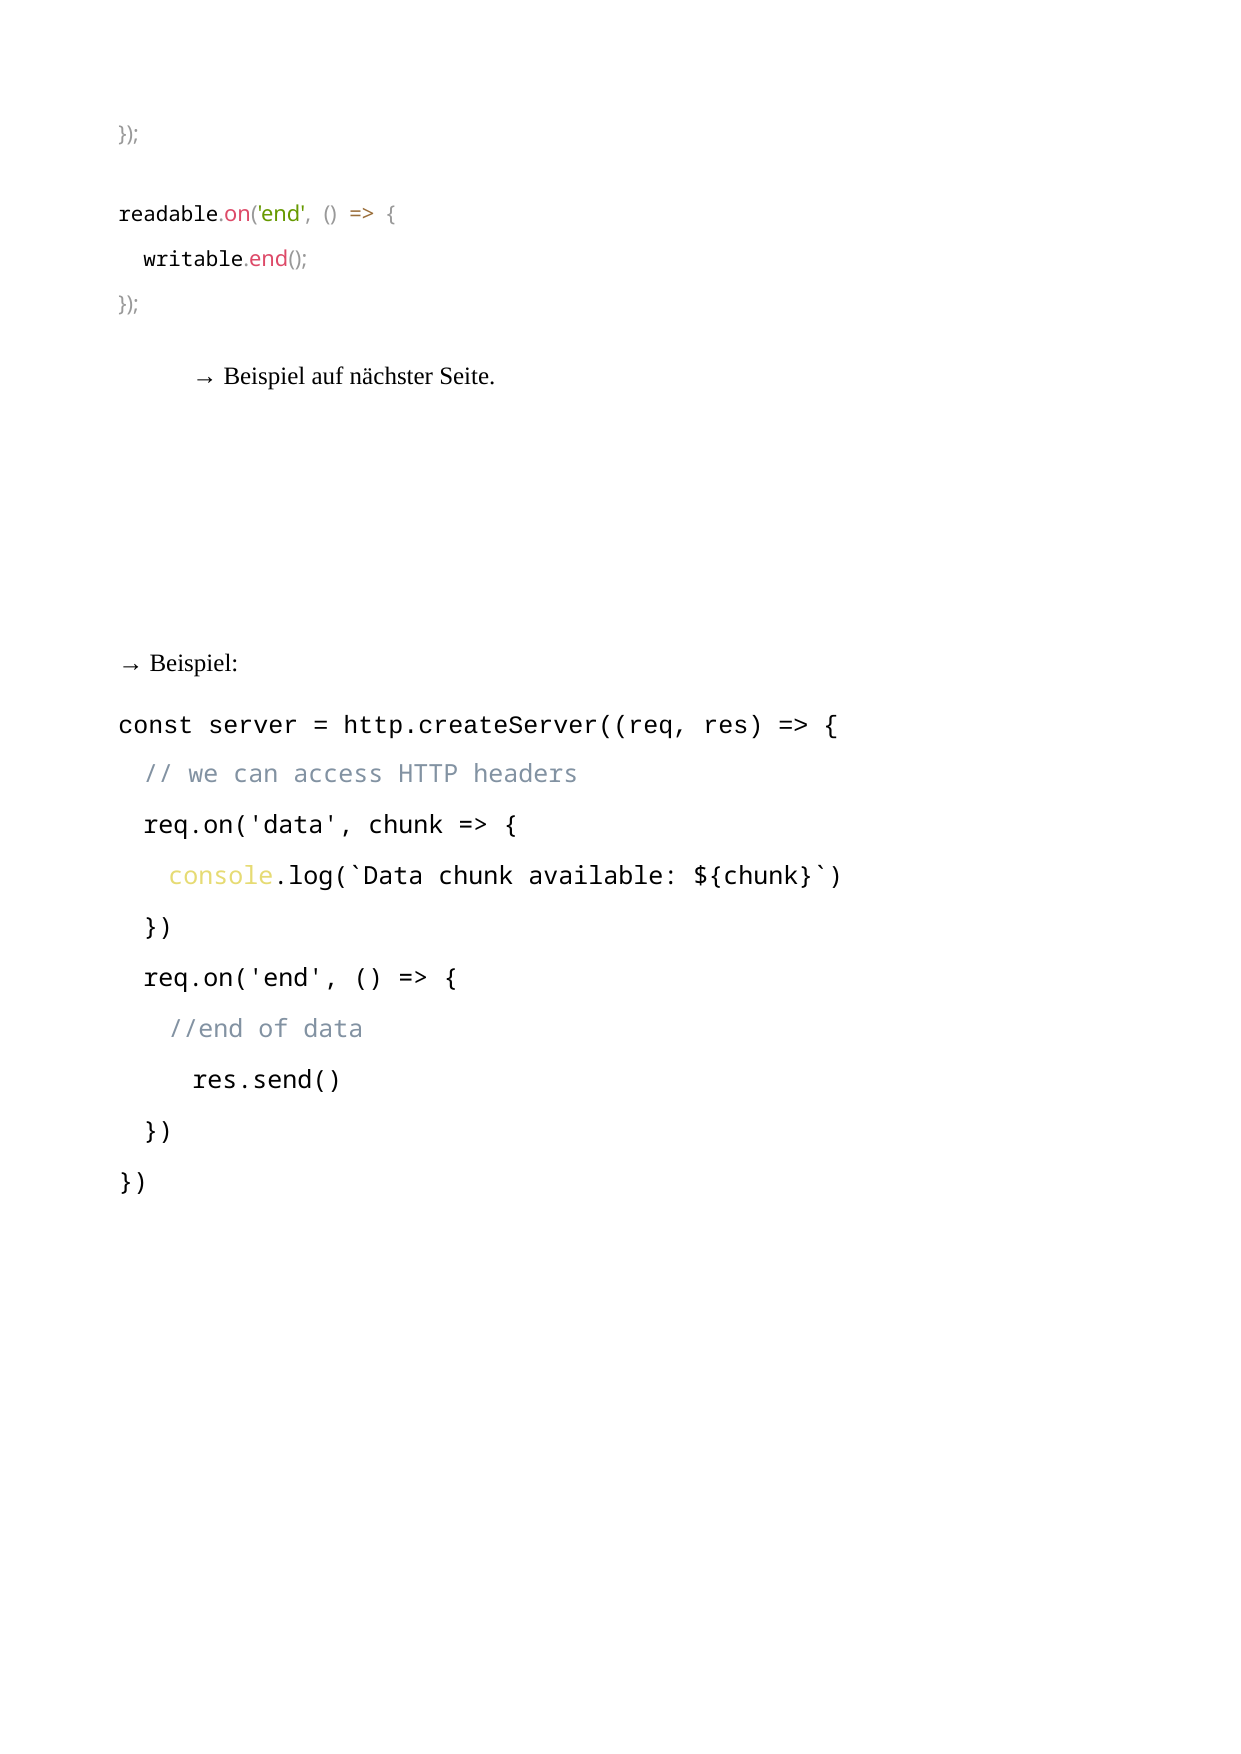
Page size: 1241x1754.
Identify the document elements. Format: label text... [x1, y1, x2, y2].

text writable.end(); [118, 243, 1122, 273]
text //end of data [118, 1010, 1122, 1044]
text }) [118, 908, 1122, 942]
text }); [118, 288, 1122, 317]
text const server = http.createServer((req, res) => { [118, 713, 1122, 741]
text readable.on('end', () => { [118, 198, 1122, 228]
text }); [118, 118, 1122, 148]
text // we can access HTTP headers [118, 755, 1122, 789]
text → Beispiel: [118, 648, 1122, 677]
text }) [118, 1163, 1122, 1198]
text → Beispiel auf nächster Seite. [118, 361, 1122, 390]
text res.send() [118, 1061, 1122, 1096]
text }) [118, 1112, 1122, 1147]
text console.log(`Data chunk available: ${chunk}`) [118, 857, 1122, 891]
text req.on('data', chunk => { [118, 806, 1122, 840]
text req.on('end', () => { [118, 959, 1122, 993]
